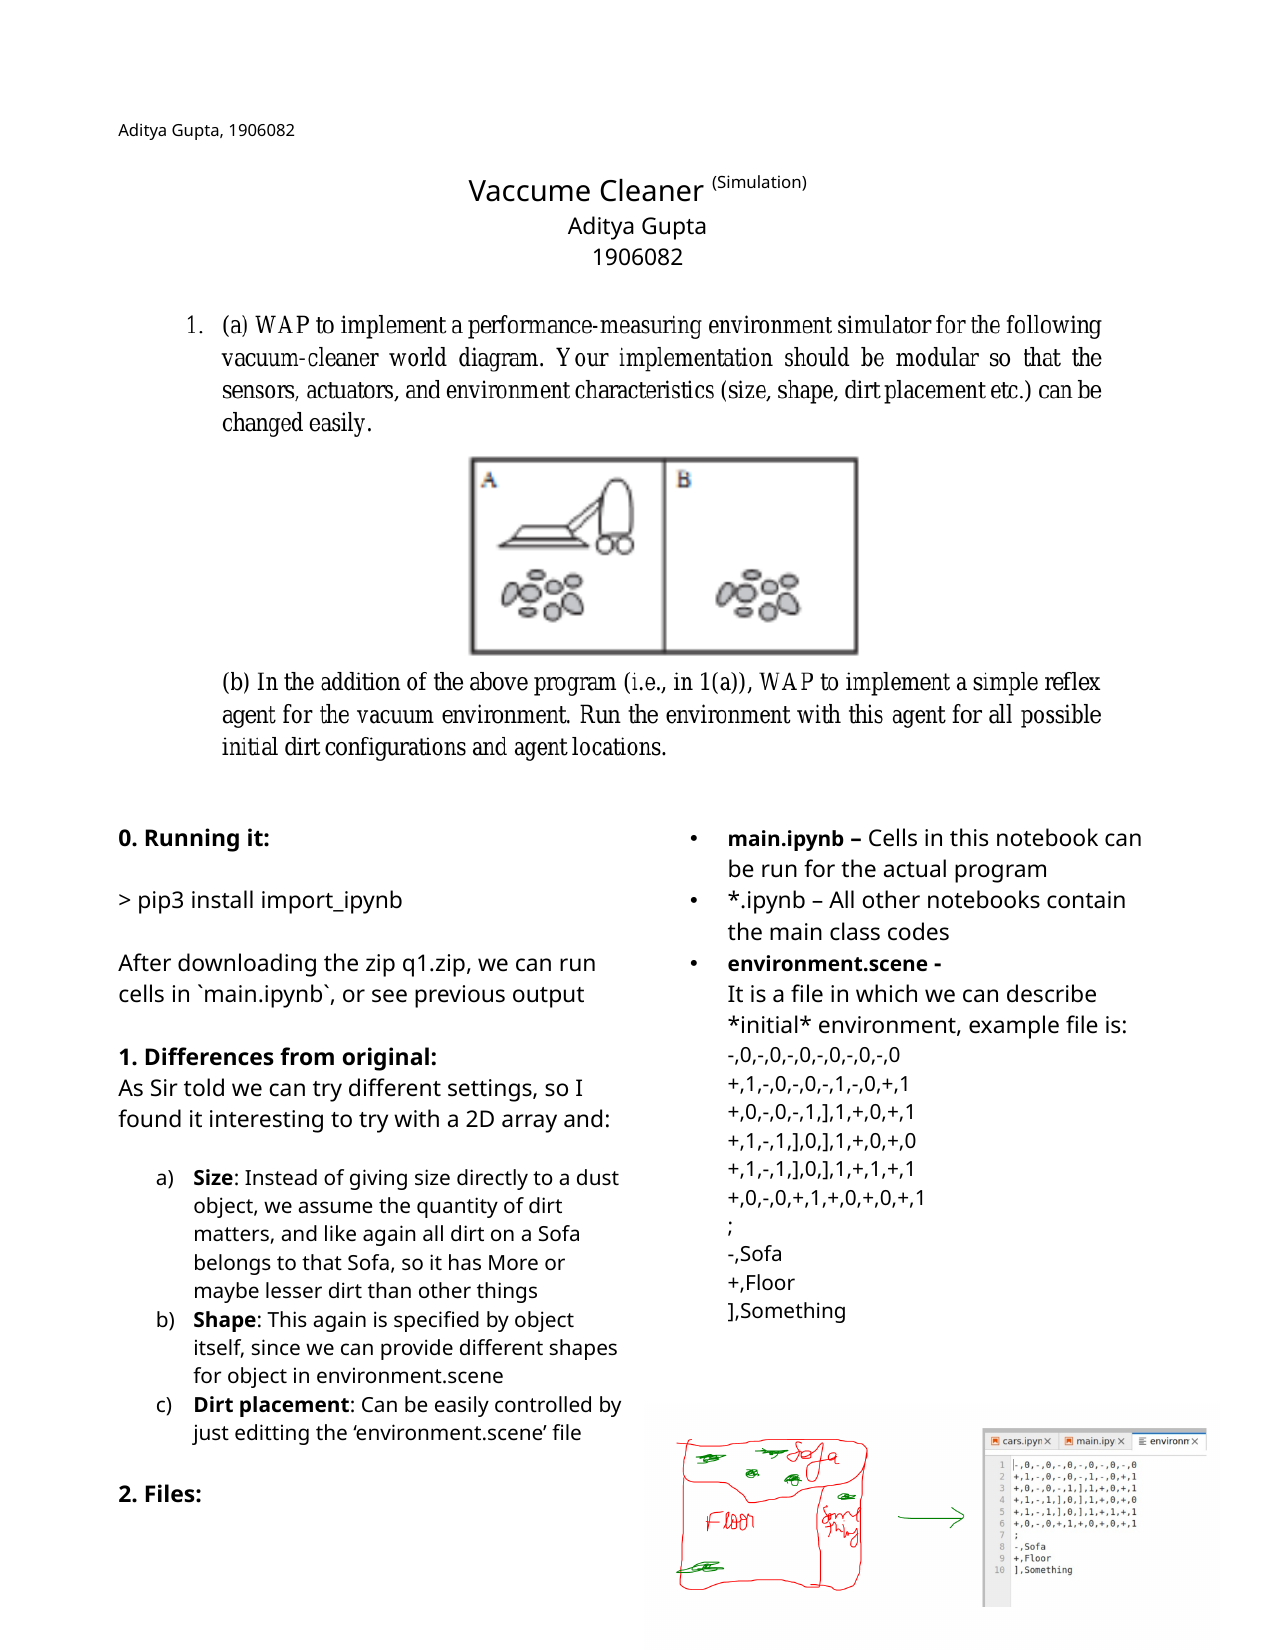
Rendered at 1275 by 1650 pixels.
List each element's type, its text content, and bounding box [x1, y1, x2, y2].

list ; [690, 1211, 1157, 1239]
text 2. Files: [118, 1478, 622, 1509]
list *.ipynb – All other notebooks contain the main class codes [690, 884, 1157, 947]
list +,1,-,1,],0,],1,+,0,+,0 [690, 1126, 1157, 1154]
list +,0,-,0,+,1,+,0,+,0,+,1 [690, 1183, 1157, 1211]
text After downloading the zip q1.zip, we can run cells in `main.ipynb`, or see previous output [118, 947, 622, 1009]
list It is a file in which we can describe *initial* environment, example file is: [690, 978, 1157, 1040]
text As Sir told we can try different settings, so I found it interesting to try with a 2D array and: [118, 1072, 622, 1134]
picture [644, 1403, 1221, 1650]
list Shape: This again is specified by object itself, since we can provide different shapes for object in environment.scene [156, 1305, 622, 1390]
list Dirt placement: Can be easily controlled by just editting the ‘environment.scene’ file [156, 1390, 622, 1447]
list environment.scene - [690, 947, 1157, 978]
list +,0,-,0,-,1,],1,+,0,+,1 [690, 1097, 1157, 1126]
list Size: Instead of giving size directly to a dust object, we assume the quantity of dirt matters, and like again all dirt on a Sofa belongs to that Sofa, so it has More or maybe lesser dirt than other things [156, 1163, 622, 1305]
list +,Floor [690, 1268, 1157, 1296]
list +,1,-,0,-,0,-,1,-,0,+,1 [690, 1069, 1157, 1097]
text 1906082 [118, 241, 1157, 272]
list main.ipynb – Cells in this notebook can be run for the actual program [690, 822, 1157, 884]
list ],Something [690, 1296, 1157, 1325]
text 0. Running it: [118, 822, 622, 853]
list -,0,-,0,-,0,-,0,-,0,-,0 [690, 1040, 1157, 1069]
list +,1,-,1,],0,],1,+,1,+,1 [690, 1154, 1157, 1183]
text Vaccume Cleaner (Simulation) [118, 170, 1157, 210]
picture [128, 293, 1168, 791]
text > pip3 install import_ipynb [118, 884, 622, 915]
text Aditya Gupta [118, 210, 1157, 241]
text 1. Differences from original: [118, 1040, 622, 1072]
list -,Sofa [690, 1239, 1157, 1268]
